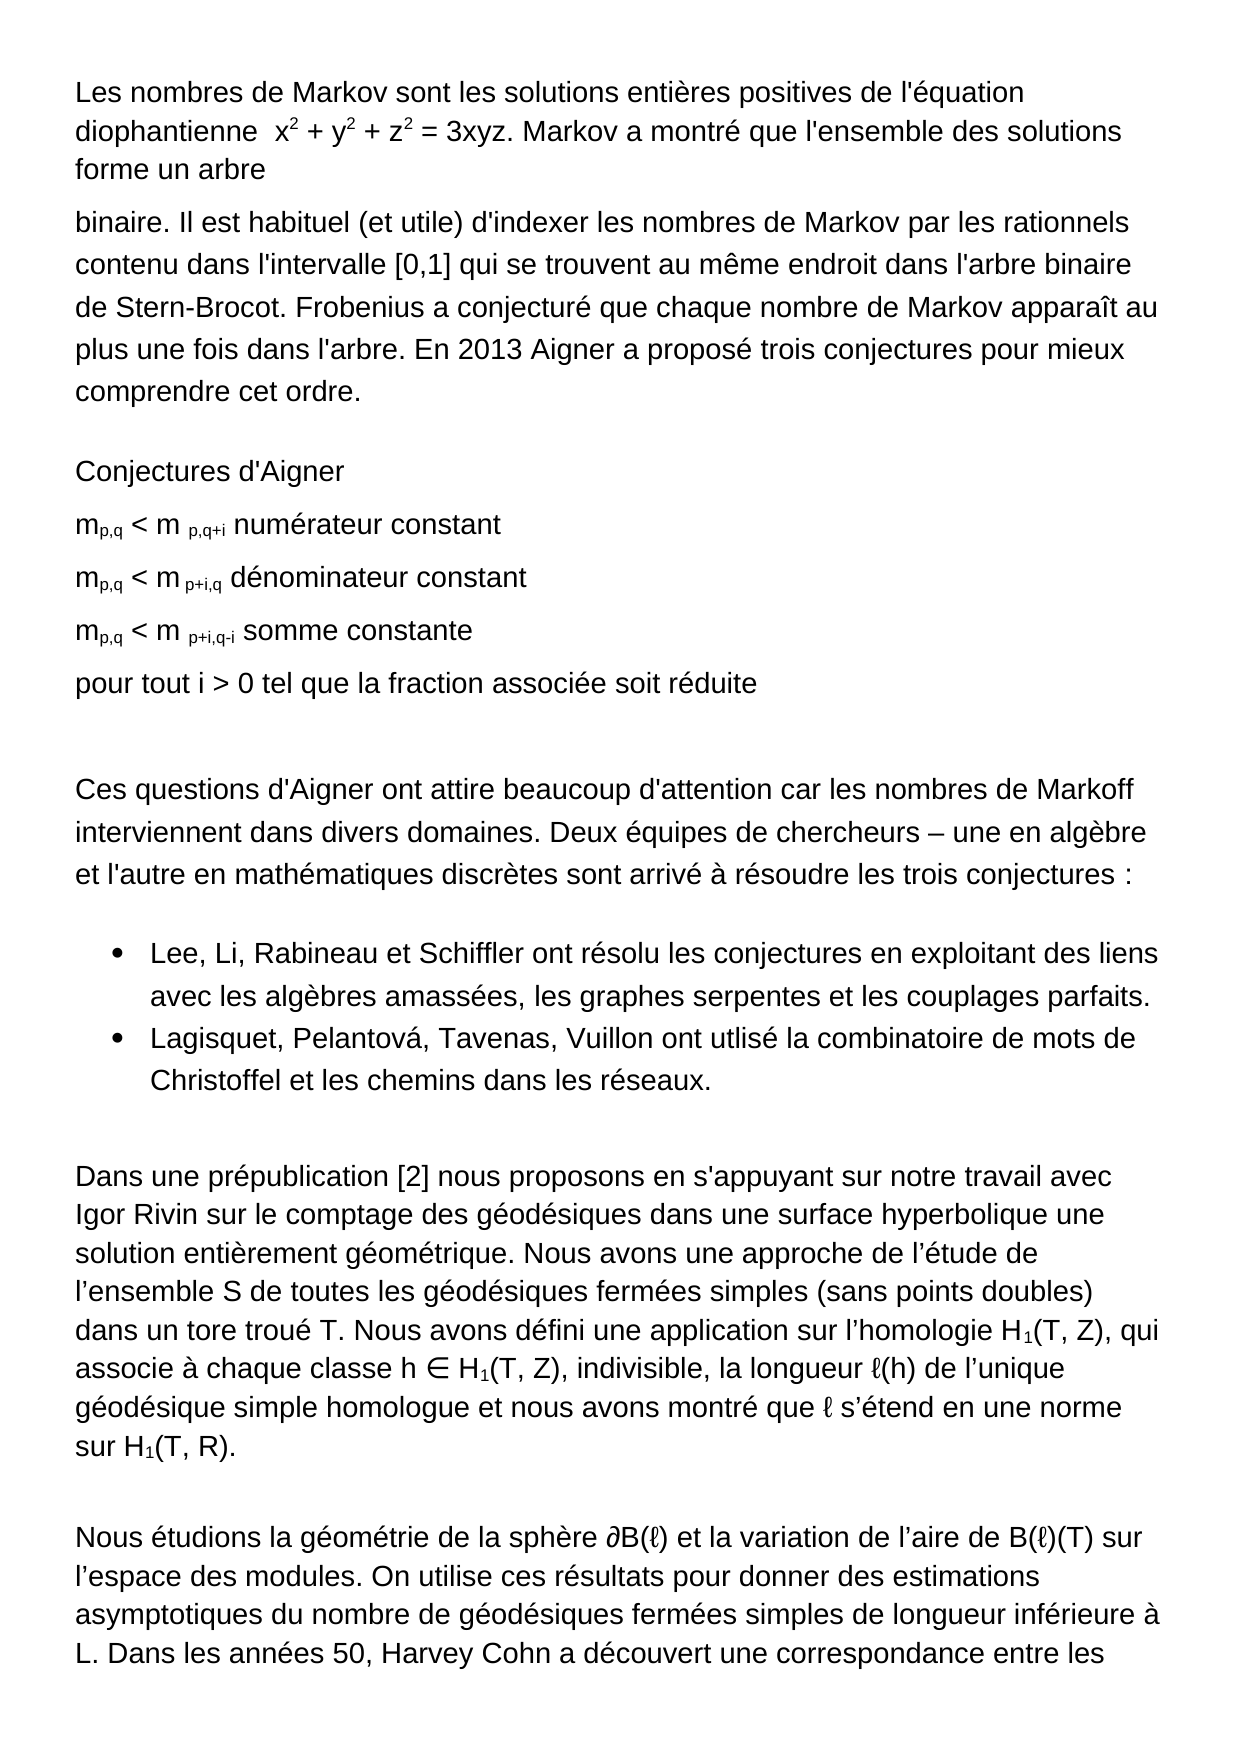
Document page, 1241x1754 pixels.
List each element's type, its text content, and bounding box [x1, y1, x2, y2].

text pour tout i > 0 tel que la fraction associée soit réduite [75, 666, 1165, 700]
text Les nombres de Markov sont les solutions entières positives de l'équation diophantienne x2 + y2 + z2 = 3xyz. Markov a montré que l'ensemble des solutions forme un arbre [75, 75, 1165, 186]
text binaire. Il est habituel (et utile) d'indexer les nombres de Markov par les rationnels contenu dans l'intervalle [0,1] qui se trouvent au même endroit dans l'arbre binaire de Stern-Brocot. Frobenius a conjecturé que chaque nombre de Markov apparaît au plus une fois dans l'arbre. En 2013 Aigner a proposé trois conjectures pour mieux comprendre cet ordre. [75, 205, 1165, 407]
text Conjectures d'Aigner [75, 454, 1165, 487]
text mp,q < m p+i,q-i somme constante [75, 613, 1165, 647]
text mp,q < m p,q+i numérateur constant [75, 507, 1165, 540]
text Dans une prépublication [2] nous proposons en s'appuyant sur notre travail avec Igor Rivin sur le comptage des géodésiques dans une surface hyperbolique une solution entièrement géométrique. Nous avons une approche de l’étude de l’ensemble S de toutes les géodésiques fermées simples (sans points doubles) dans un tore troué T. Nous avons défini une application sur l’homologie H1(T, Z), qui associe à chaque classe h ∈ H1(T, Z), indivisible, la longueur ℓ(h) de l’unique géodésique simple homologue et nous avons montré que ℓ s’étend en une norme sur H1(T, R). [75, 1159, 1165, 1462]
list Lagisquet, Pelantová, Tavenas, Vuillon ont utlisé la combinatoire de mots de Christoffel et les chemins dans les réseaux. [112, 1021, 1165, 1097]
text Nous étudions la géométrie de la sphère ∂B(ℓ) et la variation de l’aire de B(ℓ)(T) sur l’espace des modules. On utilise ces résultats pour donner des estimations asymptotiques du nombre de géodésiques fermées simples de longueur inférieure à L. Dans les années 50, Harvey Cohn a découvert une correspondance entre les [75, 1520, 1165, 1669]
text mp,q < m p+i,q dénominateur constant [75, 560, 1165, 593]
list Lee, Li, Rabineau et Schiffler ont résolu les conjectures en exploitant des liens avec les algèbres amassées, les graphes serpentes et les couplages parfaits. [112, 936, 1165, 1012]
text Ces questions d'Aigner ont attire beaucoup d'attention car les nombres de Markoff interviennent dans divers domaines. Deux équipes de chercheurs – une en algèbre et l'autre en mathématiques discrètes sont arrivé à résoudre les trois conjectures : [75, 772, 1165, 890]
